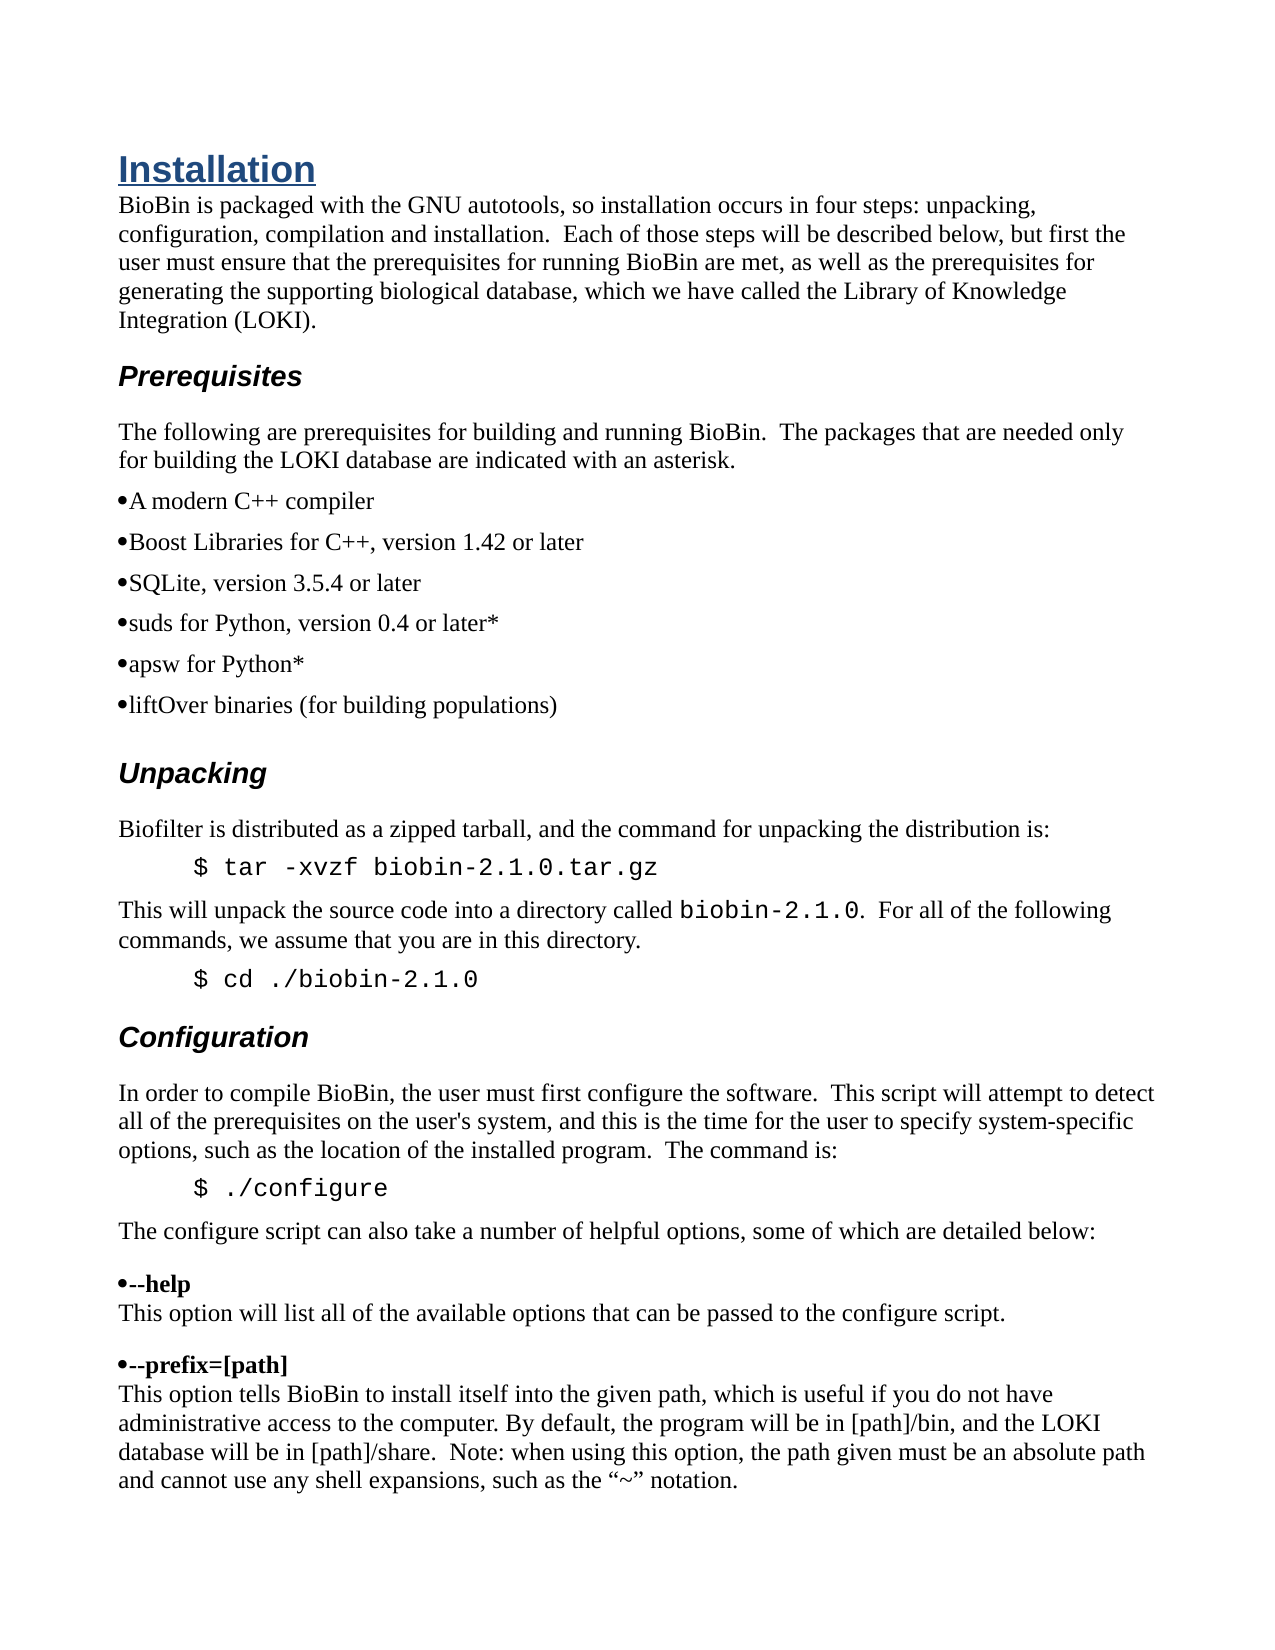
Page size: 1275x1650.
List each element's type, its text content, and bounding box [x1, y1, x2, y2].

list --prefix=[path] This option tells BioBin to install itself into the given path, which is useful if you do not have administrative access to the computer. By default, the program will be in [path]/bin, and the LOKI database will be in [path]/share. Note: when using this option, the path given must be an absolute path and cannot use any shell expansions, such as the “~” notation. [118, 1350, 1157, 1494]
list liftOver binaries (for building populations) [118, 690, 1157, 719]
subtitle Unpacking [118, 756, 1157, 789]
list suds for Python, version 0.4 or later* [118, 608, 1157, 637]
subtitle Installation [118, 147, 1157, 190]
list apsw for Python* [118, 649, 1157, 678]
text $ cd ./biobin-2.1.0 [193, 966, 1157, 994]
subtitle Prerequisites [118, 359, 1157, 392]
text The following are prerequisites for building and running BioBin. The packages that are needed only for building the LOKI database are indicated with an asterisk. [118, 417, 1157, 474]
text BioBin is packaged with the GNU autotools, so installation occurs in four steps: unpacking, configuration, compilation and installation. Each of those steps will be described below, but first the user must ensure that the prerequisites for running BioBin are met, as well as the prerequisites for generating the supporting biological database, which we have called the Library of Knowledge Integration (LOKI). [118, 190, 1157, 334]
text $ ./configure [193, 1176, 1082, 1204]
list Boost Libraries for C++, version 1.42 or later [118, 527, 1157, 556]
list --help This option will list all of the available options that can be passed to the configure script. [118, 1269, 1157, 1326]
list SQLite, version 3.5.4 or later [118, 568, 1157, 596]
text Biofilter is distributed as a zipped tarball, and the command for unpacking the distribution is: [118, 814, 1157, 842]
text The configure script can also take a number of helpful options, some of which are detailed below: [118, 1216, 1157, 1245]
list A modern C++ compiler [118, 486, 1157, 515]
subtitle Configuration [118, 1019, 1157, 1053]
text $ tar -xvzf biobin-2.1.0.tar.gz [193, 854, 1082, 883]
text This will unpack the source code into a directory called biobin-2.1.0. For all of the following commands, we assume that you are in this directory. [118, 895, 1157, 954]
text In order to compile BioBin, the user must first configure the software. This script will attempt to detect all of the prerequisites on the user's system, and this is the time for the user to specify system-specific options, such as the location of the installed program. The command is: [118, 1078, 1157, 1164]
